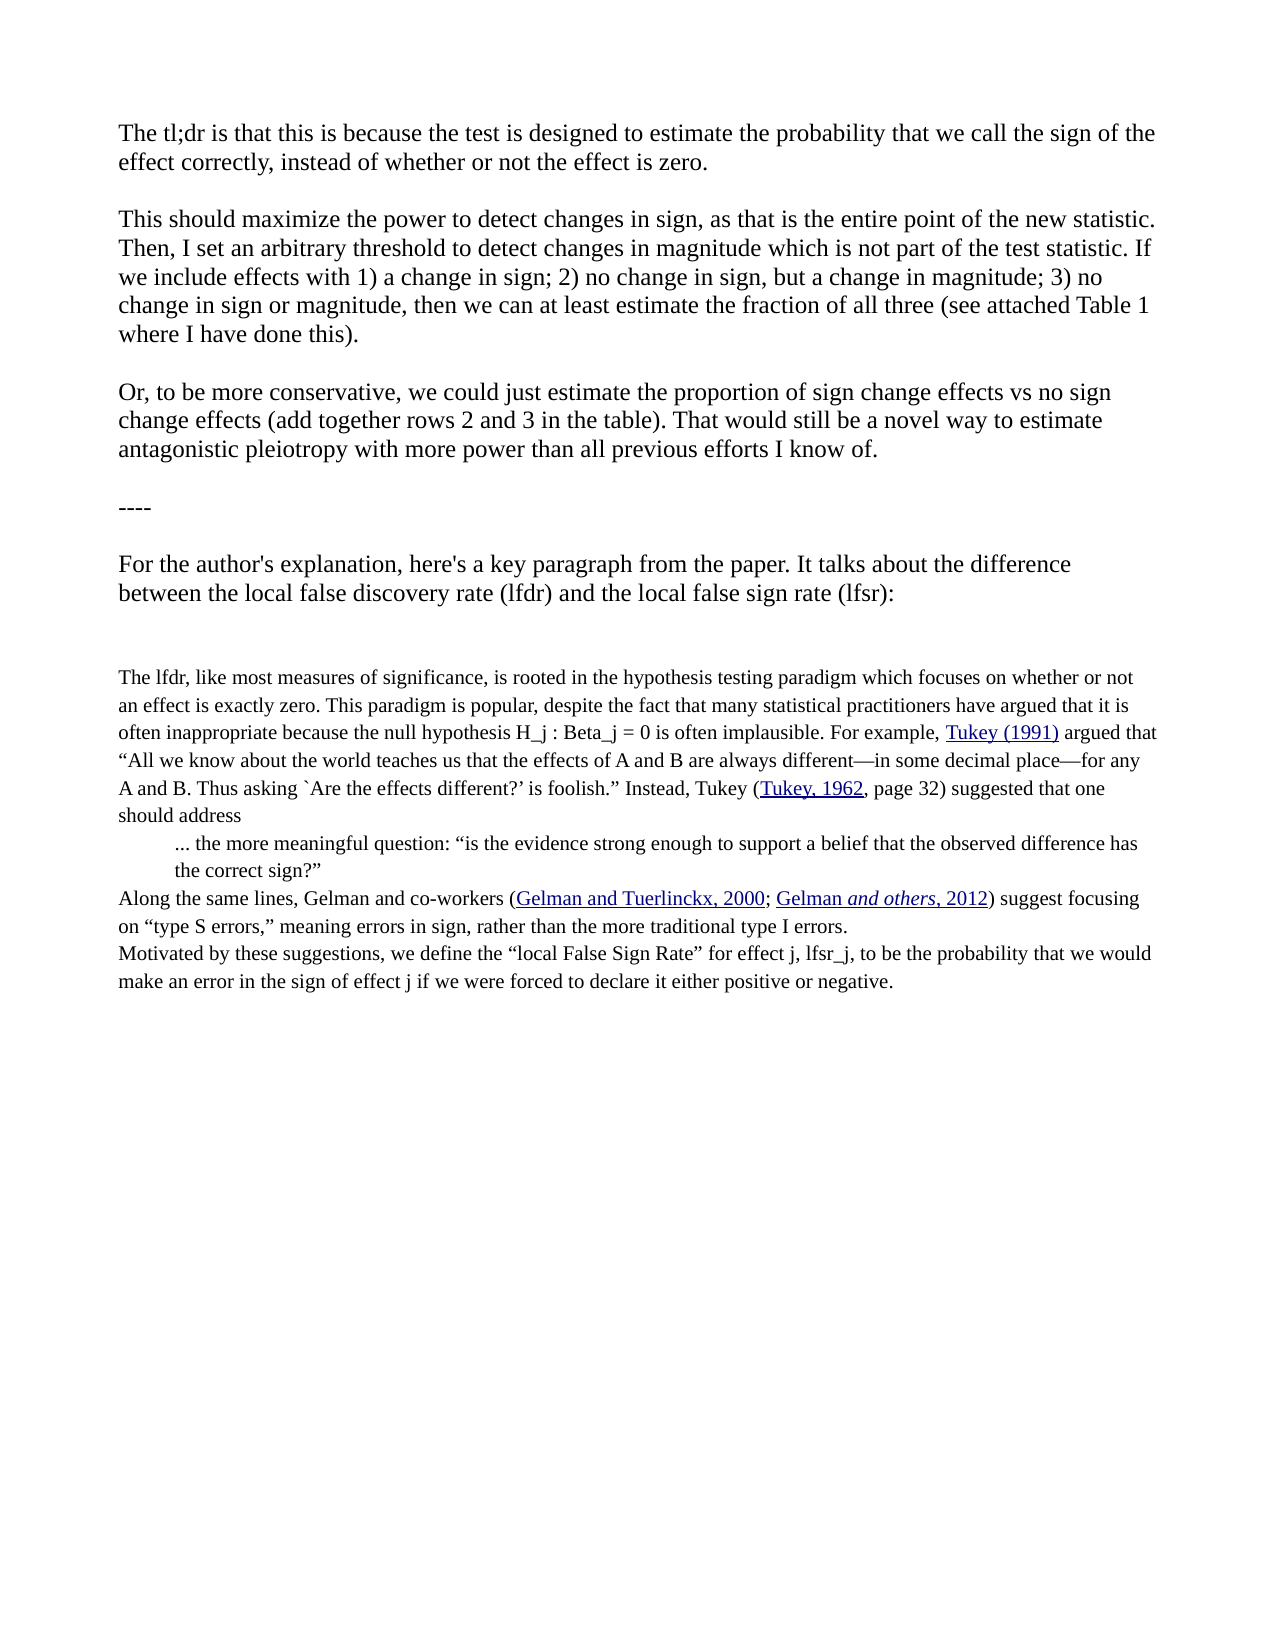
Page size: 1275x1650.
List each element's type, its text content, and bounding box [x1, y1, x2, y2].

text The lfdr, like most measures of significance, is rooted in the hypothesis testing paradigm which focuses on whether or not an effect is exactly zero. This paradigm is popular, despite the fact that many statistical practitioners have argued that it is often inappropriate because the null hypothesis H_j : Beta_j = 0 is often implausible. For example, Tukey (1991) argued that “All we know about the world teaches us that the effects of A and B are always different—in some decimal place—for any A and B. Thus asking `Are the effects different?’ is foolish.” Instead, Tukey (Tukey, 1962, page 32) suggested that one should address [118, 665, 1157, 827]
text This should maximize the power to detect changes in sign, as that is the entire point of the new statistic. Then, I set an arbitrary threshold to detect changes in magnitude which is not part of the test statistic. If we include effects with 1) a change in sign; 2) no change in sign, but a change in magnitude; 3) no change in sign or magnitude, then we can at least estimate the fraction of all three (see attached Table 1 where I have done this). [118, 204, 1157, 348]
text ... the more meaningful question: “is the evidence strong enough to support a belief that the observed difference has the correct sign?” [174, 831, 1157, 882]
text Or, to be more conservative, we could just estimate the proportion of sign change effects vs no sign change effects (add together rows 2 and 3 in the table). That would still be a novel way to estimate antagonistic pleiotropy with more power than all previous efforts I know of. [118, 377, 1157, 463]
text ---- [118, 492, 1157, 521]
text The tl;dr is that this is because the test is designed to estimate the probability that we call the sign of the effect correctly, instead of whether or not the effect is zero. [118, 118, 1157, 176]
text Along the same lines, Gelman and co-workers (Gelman and Tuerlinckx, 2000; Gelman and others, 2012) suggest focusing on “type S errors,” meaning errors in sign, rather than the more traditional type I errors. [118, 886, 1157, 938]
text Motivated by these suggestions, we define the “local False Sign Rate” for effect j, lfsr_j, to be the probability that we would make an error in the sign of effect j if we were forced to declare it either positive or negative. [118, 941, 1157, 993]
text For the author's explanation, here's a key paragraph from the paper. It talks about the difference between the local false discovery rate (lfdr) and the local false sign rate (lfsr): [118, 549, 1157, 607]
